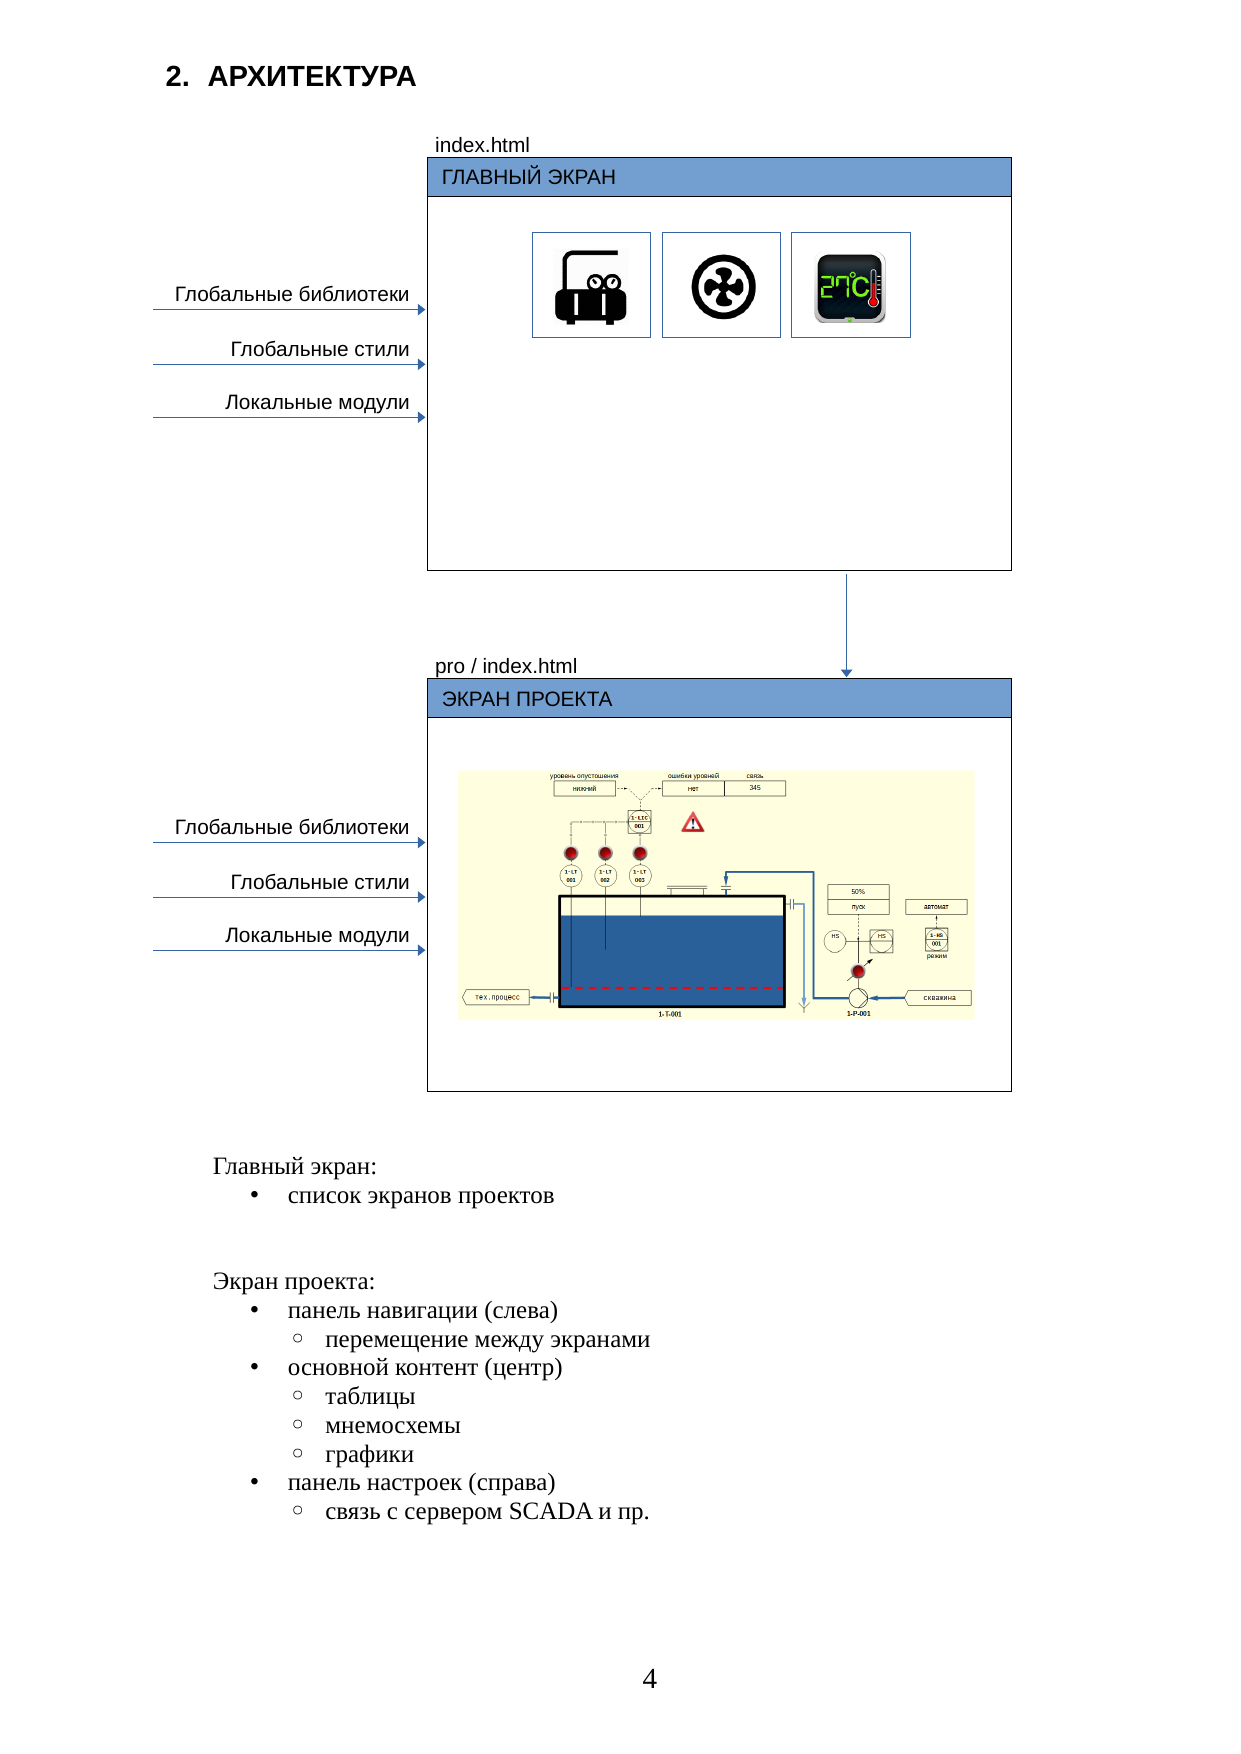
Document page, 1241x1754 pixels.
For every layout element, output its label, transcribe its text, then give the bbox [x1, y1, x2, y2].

list графики [288, 1439, 1181, 1467]
list список экранов проектов [250, 1180, 1181, 1209]
text Главный экран: [213, 1151, 1181, 1180]
list панель навигации (слева) [250, 1295, 1181, 1324]
picture [521, 215, 920, 356]
list мнемосхемы [288, 1410, 1181, 1439]
list связь с сервером SCADA и пр. [288, 1496, 1181, 1525]
picture [458, 768, 975, 1020]
list панель настроек (справа) [250, 1467, 1181, 1496]
subtitle АРХИТЕКТУРА [118, 59, 1181, 93]
list перемещение между экранами [288, 1324, 1181, 1352]
list основной контент (центр) [250, 1352, 1181, 1381]
list таблицы [288, 1381, 1181, 1410]
text Экран проекта: [213, 1266, 1181, 1295]
